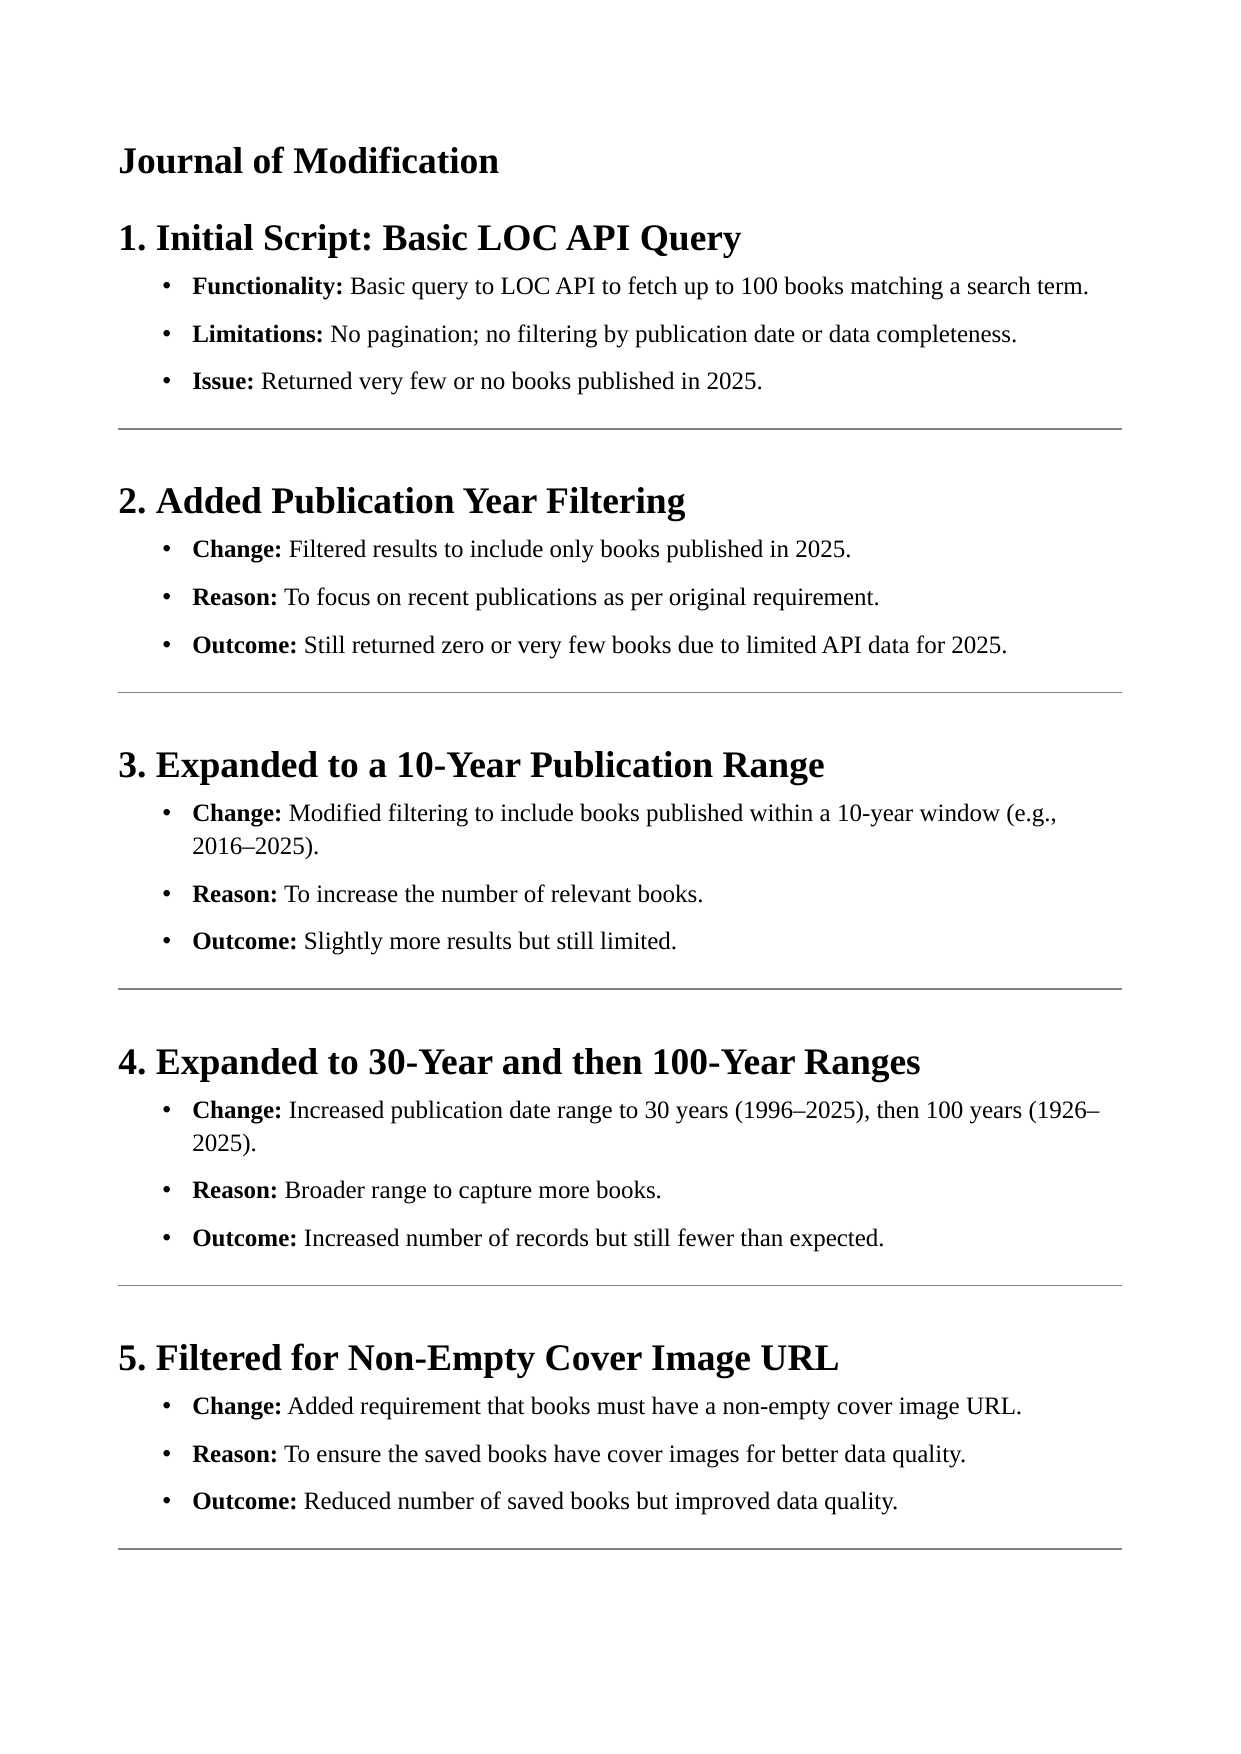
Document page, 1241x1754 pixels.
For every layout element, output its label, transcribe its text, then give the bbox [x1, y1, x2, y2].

list Limitations: No pagination; no filtering by publication date or data completeness. [162, 319, 1122, 347]
list Reason: Broader range to capture more books. [162, 1175, 1122, 1204]
list Reason: To increase the number of relevant books. [162, 879, 1122, 907]
subtitle Journal of Modification [118, 139, 1122, 182]
subtitle 1. Initial Script: Basic LOC API Query [118, 215, 1122, 258]
subtitle 4. Expanded to 30-Year and then 100-Year Ranges [118, 1039, 1122, 1082]
subtitle 2. Added Publication Year Filtering [118, 479, 1122, 522]
list Outcome: Still returned zero or very few books due to limited API data for 2025. [162, 630, 1122, 658]
list Functionality: Basic query to LOC API to fetch up to 100 books matching a search term. [162, 271, 1122, 300]
list Change: Modified filtering to include books published within a 10-year window (e.g., 2016–2025). [162, 798, 1122, 860]
subtitle 5. Filtered for Non-Empty Cover Image URL [118, 1336, 1122, 1379]
list Reason: To focus on recent publications as per original requirement. [162, 582, 1122, 611]
list Reason: To ensure the saved books have cover images for better data quality. [162, 1439, 1122, 1468]
list Change: Filtered results to include only books published in 2025. [162, 534, 1122, 563]
list Outcome: Slightly more results but still limited. [162, 926, 1122, 955]
list Change: Increased publication date range to 30 years (1996–2025), then 100 years (1926–2025). [162, 1095, 1122, 1156]
list Change: Added requirement that books must have a non-empty cover image URL. [162, 1391, 1122, 1420]
list Outcome: Increased number of records but still fewer than expected. [162, 1223, 1122, 1252]
list Issue: Returned very few or no books published in 2025. [162, 366, 1122, 395]
list Outcome: Reduced number of saved books but improved data quality. [162, 1486, 1122, 1515]
subtitle 3. Expanded to a 10-Year Publication Range [118, 742, 1122, 786]
